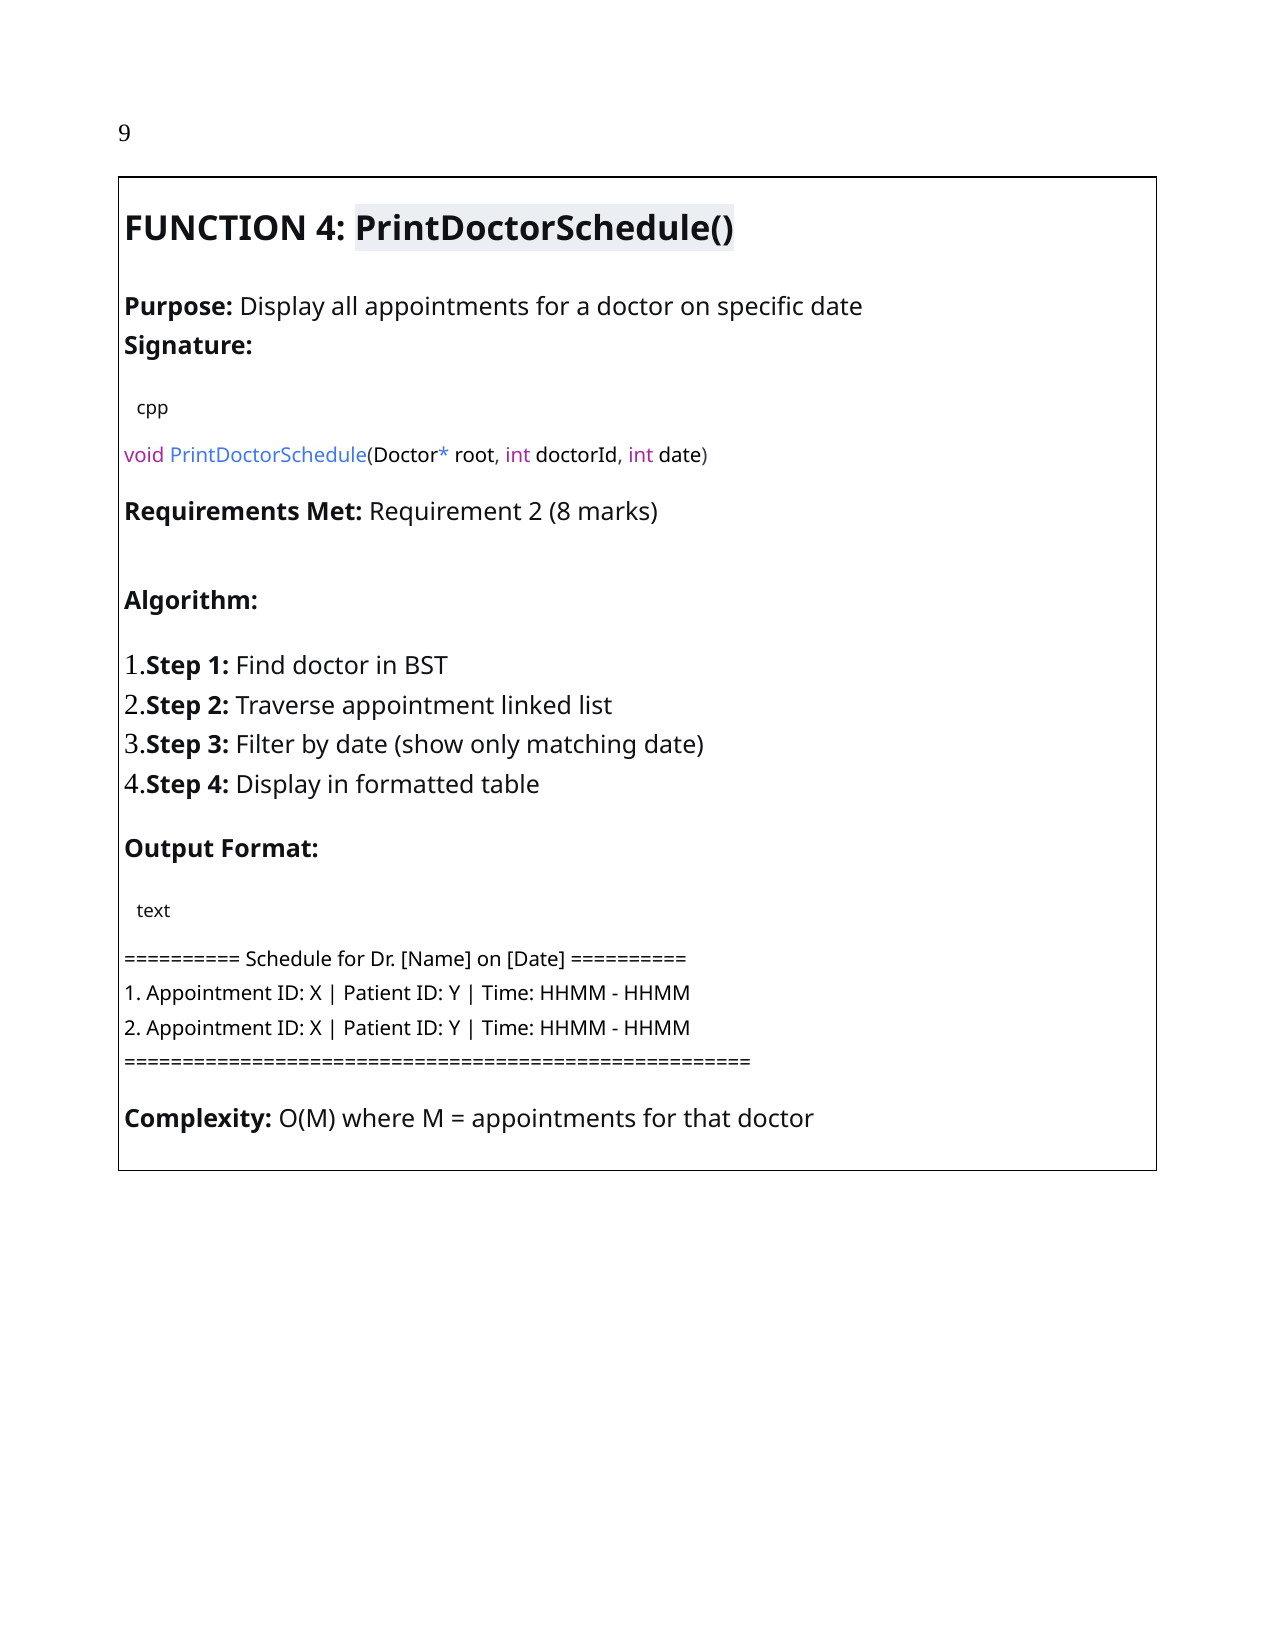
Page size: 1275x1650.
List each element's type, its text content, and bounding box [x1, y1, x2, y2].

table_header FUNCTION 4: PrintDoctorSchedule() Purpose: Display all appointments for a doctor on specific date Signature: cpp void PrintDoctorSchedule(Doctor* root, int doctorId, int date) Requirements Met: Requirement 2 (8 marks) Algorithm: Step 1: Find doctor in BST Step 2: Traverse appointment linked list Step 3: Filter by date (show only matching date) Step 4: Display in formatted table Output Format: text ========== Schedule for Dr. [Name] on [Date] ========== 1. Appointment ID: X | Patient ID: Y | Time: HHMM - HHMM 2. Appointment ID: X | Patient ID: Y | Time: HHMM - HHMM ====================================================== Complexity: O(M) where M = appointments for that doctor [119, 178, 1156, 1170]
